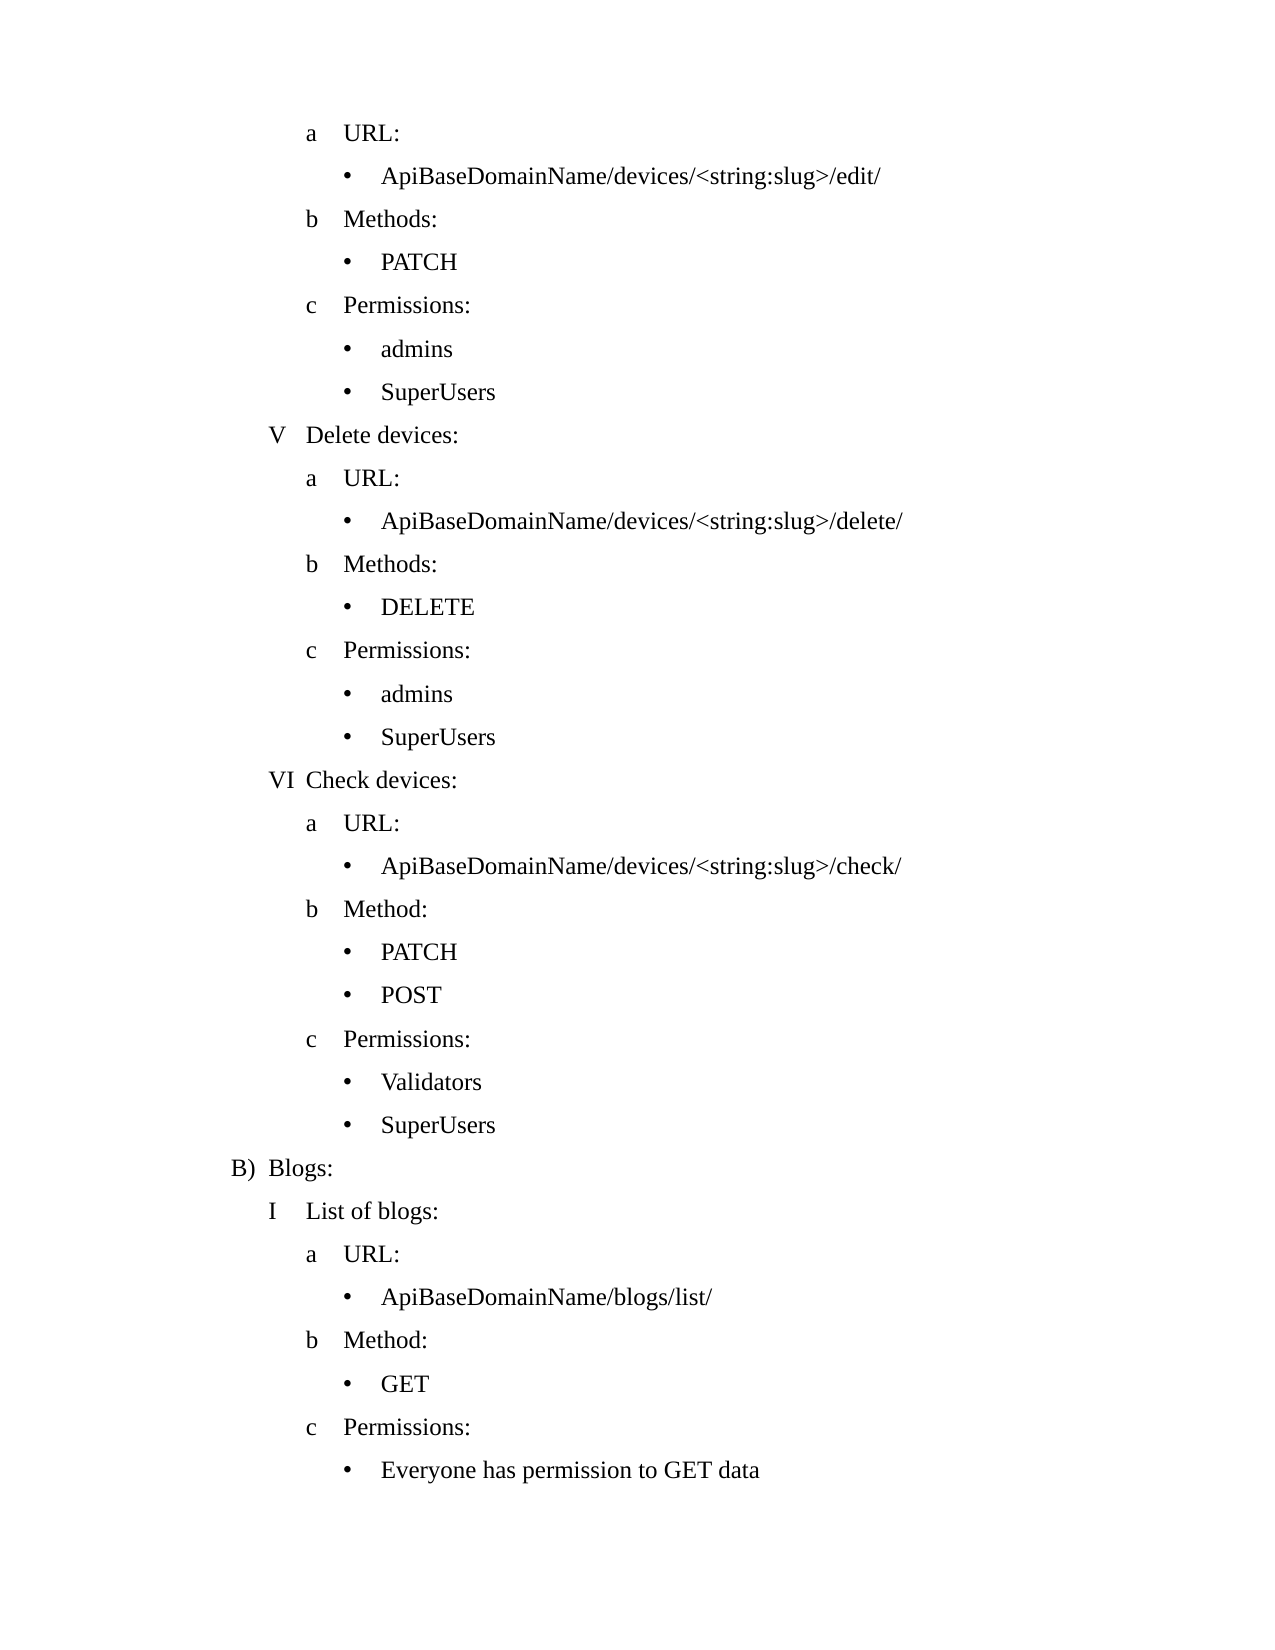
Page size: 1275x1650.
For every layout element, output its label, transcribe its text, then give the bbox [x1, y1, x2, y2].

list List of blogs: [268, 1196, 1157, 1225]
list ApiBaseDomainName/devices/<string:slug>/delete/ [343, 506, 1157, 535]
list SuperUsers [343, 377, 1157, 406]
list DELETE [343, 592, 1157, 621]
list Permissions: [306, 1024, 1157, 1052]
list admins [343, 334, 1157, 362]
list admins [343, 679, 1157, 707]
list SuperUsers [343, 722, 1157, 751]
list PATCH [343, 247, 1157, 276]
list Blogs: [231, 1153, 1157, 1182]
list Delete devices: [268, 420, 1157, 449]
list Methods: [306, 549, 1157, 578]
list GET [343, 1369, 1157, 1397]
list Method: [306, 894, 1157, 923]
list URL: [306, 808, 1157, 837]
list POST [343, 981, 1157, 1009]
list Method: [306, 1326, 1157, 1354]
list PATCH [343, 937, 1157, 966]
list Methods: [306, 204, 1157, 233]
list SuperUsers [343, 1110, 1157, 1139]
list ApiBaseDomainName/devices/<string:slug>/edit/ [343, 161, 1157, 190]
list Validators [343, 1067, 1157, 1096]
list URL: [306, 463, 1157, 492]
list URL: [306, 118, 1157, 147]
list Everyone has permission to GET data [343, 1455, 1157, 1484]
list Permissions: [306, 636, 1157, 664]
list ApiBaseDomainName/devices/<string:slug>/check/ [343, 851, 1157, 880]
list ApiBaseDomainName/blogs/list/ [343, 1282, 1157, 1311]
list Check devices: [268, 765, 1157, 794]
list Permissions: [306, 291, 1157, 319]
list URL: [306, 1239, 1157, 1268]
list Permissions: [306, 1412, 1157, 1441]
